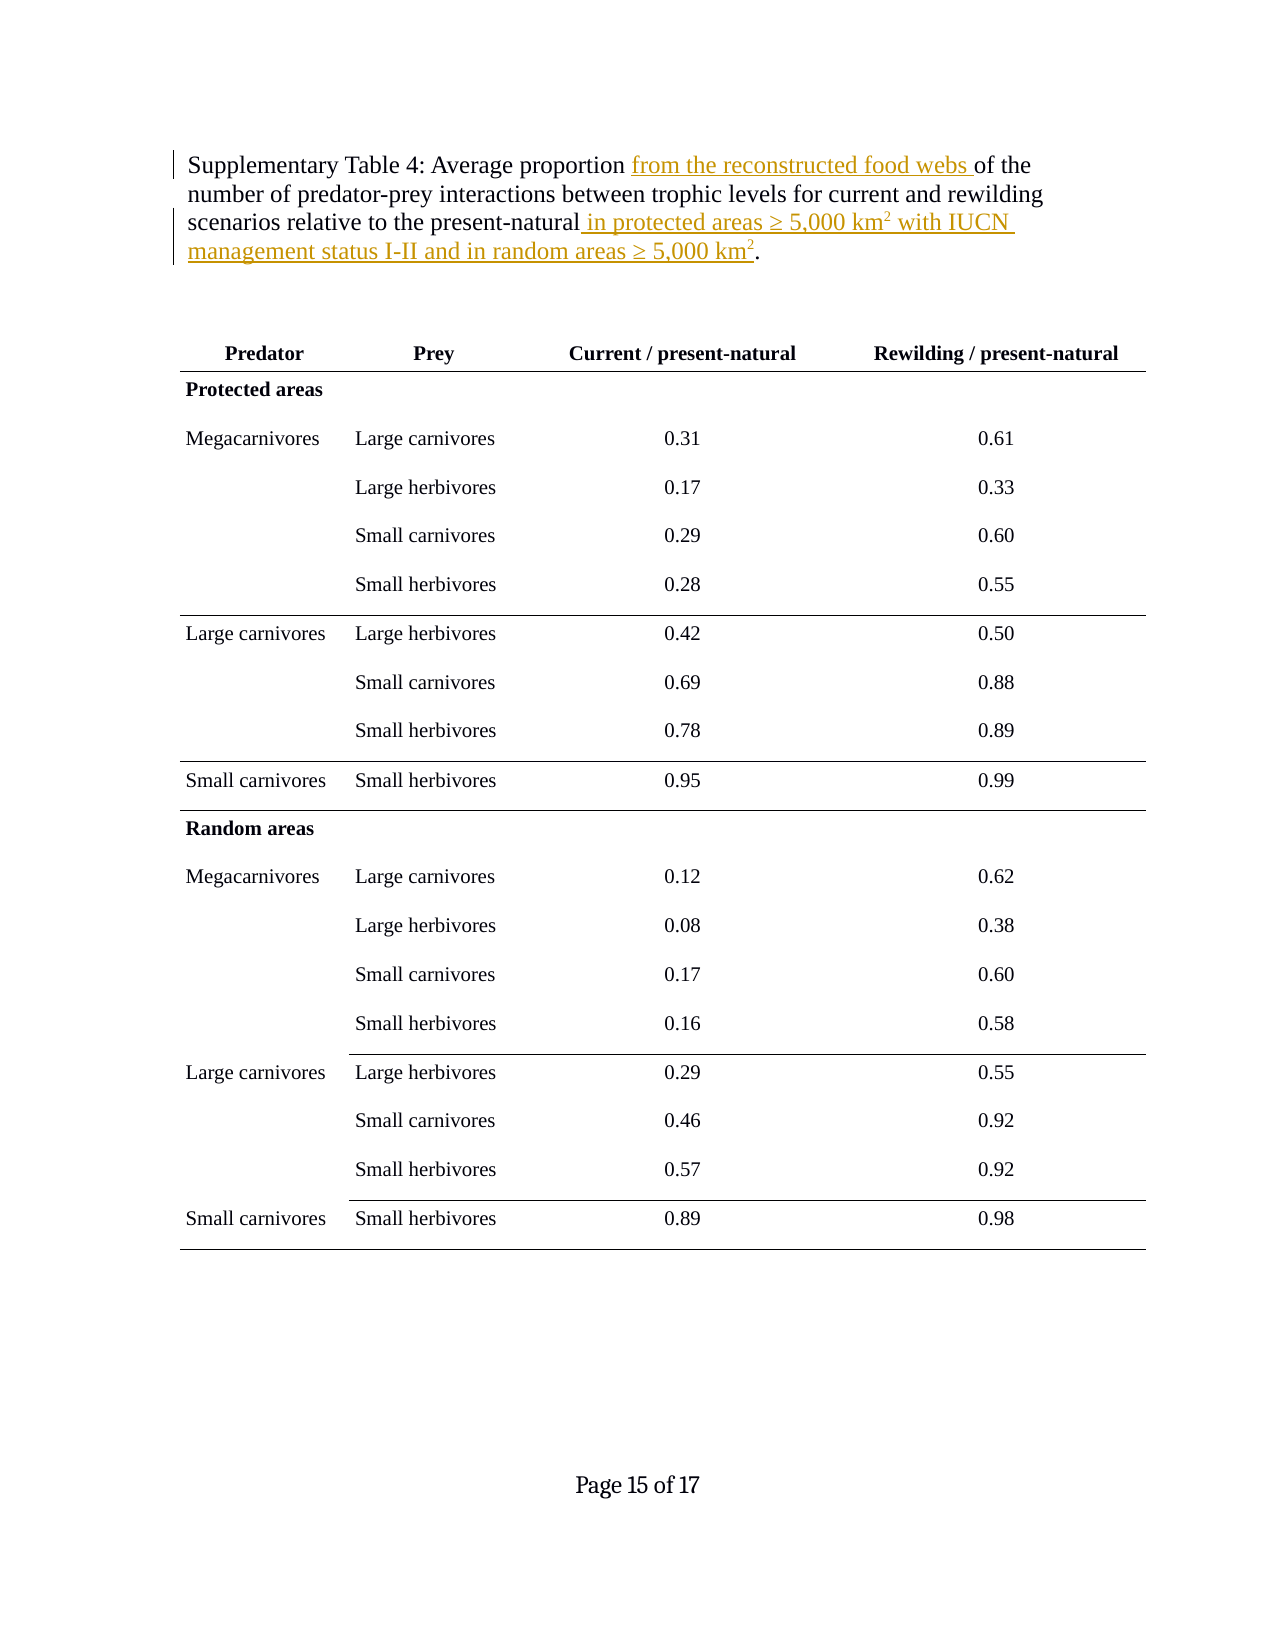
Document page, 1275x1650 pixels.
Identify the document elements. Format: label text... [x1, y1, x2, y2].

table_cell 0.98 [846, 1201, 1146, 1248]
table_cell 0.33 [846, 469, 1146, 517]
table_cell [180, 1151, 349, 1200]
table_cell Small carnivores [349, 956, 518, 1005]
table_cell 0.16 [518, 1005, 846, 1053]
table_cell Small carnivores [349, 1102, 518, 1151]
table_cell 0.57 [518, 1151, 846, 1200]
table_cell [180, 956, 349, 1005]
table_cell Small carnivores [180, 1200, 349, 1248]
table_header Prey [349, 335, 518, 371]
table_header Current / present-natural [518, 335, 846, 371]
table_cell Small herbivores [349, 1005, 518, 1053]
table_cell Small herbivores [349, 712, 518, 761]
table_cell 0.89 [518, 1201, 846, 1248]
table_cell [180, 1102, 349, 1151]
table_cell Megacarnivores [180, 859, 349, 907]
table_cell Small herbivores [349, 762, 518, 810]
table_cell Small carnivores [349, 664, 518, 712]
table_cell 0.55 [846, 566, 1146, 615]
table_header Rewilding / present-natural [846, 335, 1146, 371]
table_cell Large herbivores [349, 1055, 518, 1102]
table_cell 0.62 [846, 859, 1146, 907]
table_cell 0.61 [846, 420, 1146, 468]
table_cell Small herbivores [349, 1151, 518, 1200]
table_cell 0.42 [518, 616, 846, 663]
table_cell 0.12 [518, 859, 846, 907]
table_cell Large carnivores [349, 420, 518, 468]
table_cell Large carnivores [180, 616, 349, 761]
table_cell 0.55 [846, 1055, 1146, 1102]
table_cell 0.89 [846, 712, 1146, 761]
table_cell Large herbivores [349, 616, 518, 663]
table_cell 0.99 [846, 762, 1146, 810]
table_cell Small carnivores [180, 762, 349, 810]
table_cell 0.29 [518, 1055, 846, 1102]
table_cell 0.95 [518, 762, 846, 810]
table_cell Megacarnivores [180, 420, 349, 615]
table_cell 0.46 [518, 1102, 846, 1151]
table_cell 0.60 [846, 517, 1146, 566]
table_cell Large herbivores [349, 469, 518, 517]
table_cell [180, 907, 349, 956]
table_cell Large carnivores [180, 1054, 349, 1102]
table_cell 0.78 [518, 712, 846, 761]
table_cell Protected areas [180, 372, 1146, 420]
table_cell 0.31 [518, 420, 846, 468]
table_cell 0.08 [518, 907, 846, 956]
table_cell Large carnivores [349, 859, 518, 907]
text Supplementary Table 4: Average proportion from the reconstructed food webs of the number of predator-prey interactions between trophic levels for current and rewilding scenarios relative to the present-natural in protected areas ≥ 5,000 km2 with IUCN management status I-II and in random areas ≥ 5,000 km2. [187, 150, 1087, 265]
table_cell Small herbivores [349, 1201, 518, 1248]
table_cell [180, 1005, 349, 1053]
table_cell 0.92 [846, 1102, 1146, 1151]
table_cell Random areas [180, 811, 1146, 858]
table_cell 0.88 [846, 664, 1146, 712]
table_cell Large herbivores [349, 907, 518, 956]
table_cell 0.28 [518, 566, 846, 615]
table_header Predator [180, 335, 349, 371]
table_cell 0.60 [846, 956, 1146, 1005]
table_cell 0.58 [846, 1005, 1146, 1053]
table_cell 0.69 [518, 664, 846, 712]
table_cell 0.17 [518, 956, 846, 1005]
table_cell 0.38 [846, 907, 1146, 956]
table_cell Small herbivores [349, 566, 518, 615]
table_cell 0.92 [846, 1151, 1146, 1200]
table_cell 0.17 [518, 469, 846, 517]
table_cell 0.29 [518, 517, 846, 566]
table_cell Small carnivores [349, 517, 518, 566]
table_cell 0.50 [846, 616, 1146, 663]
